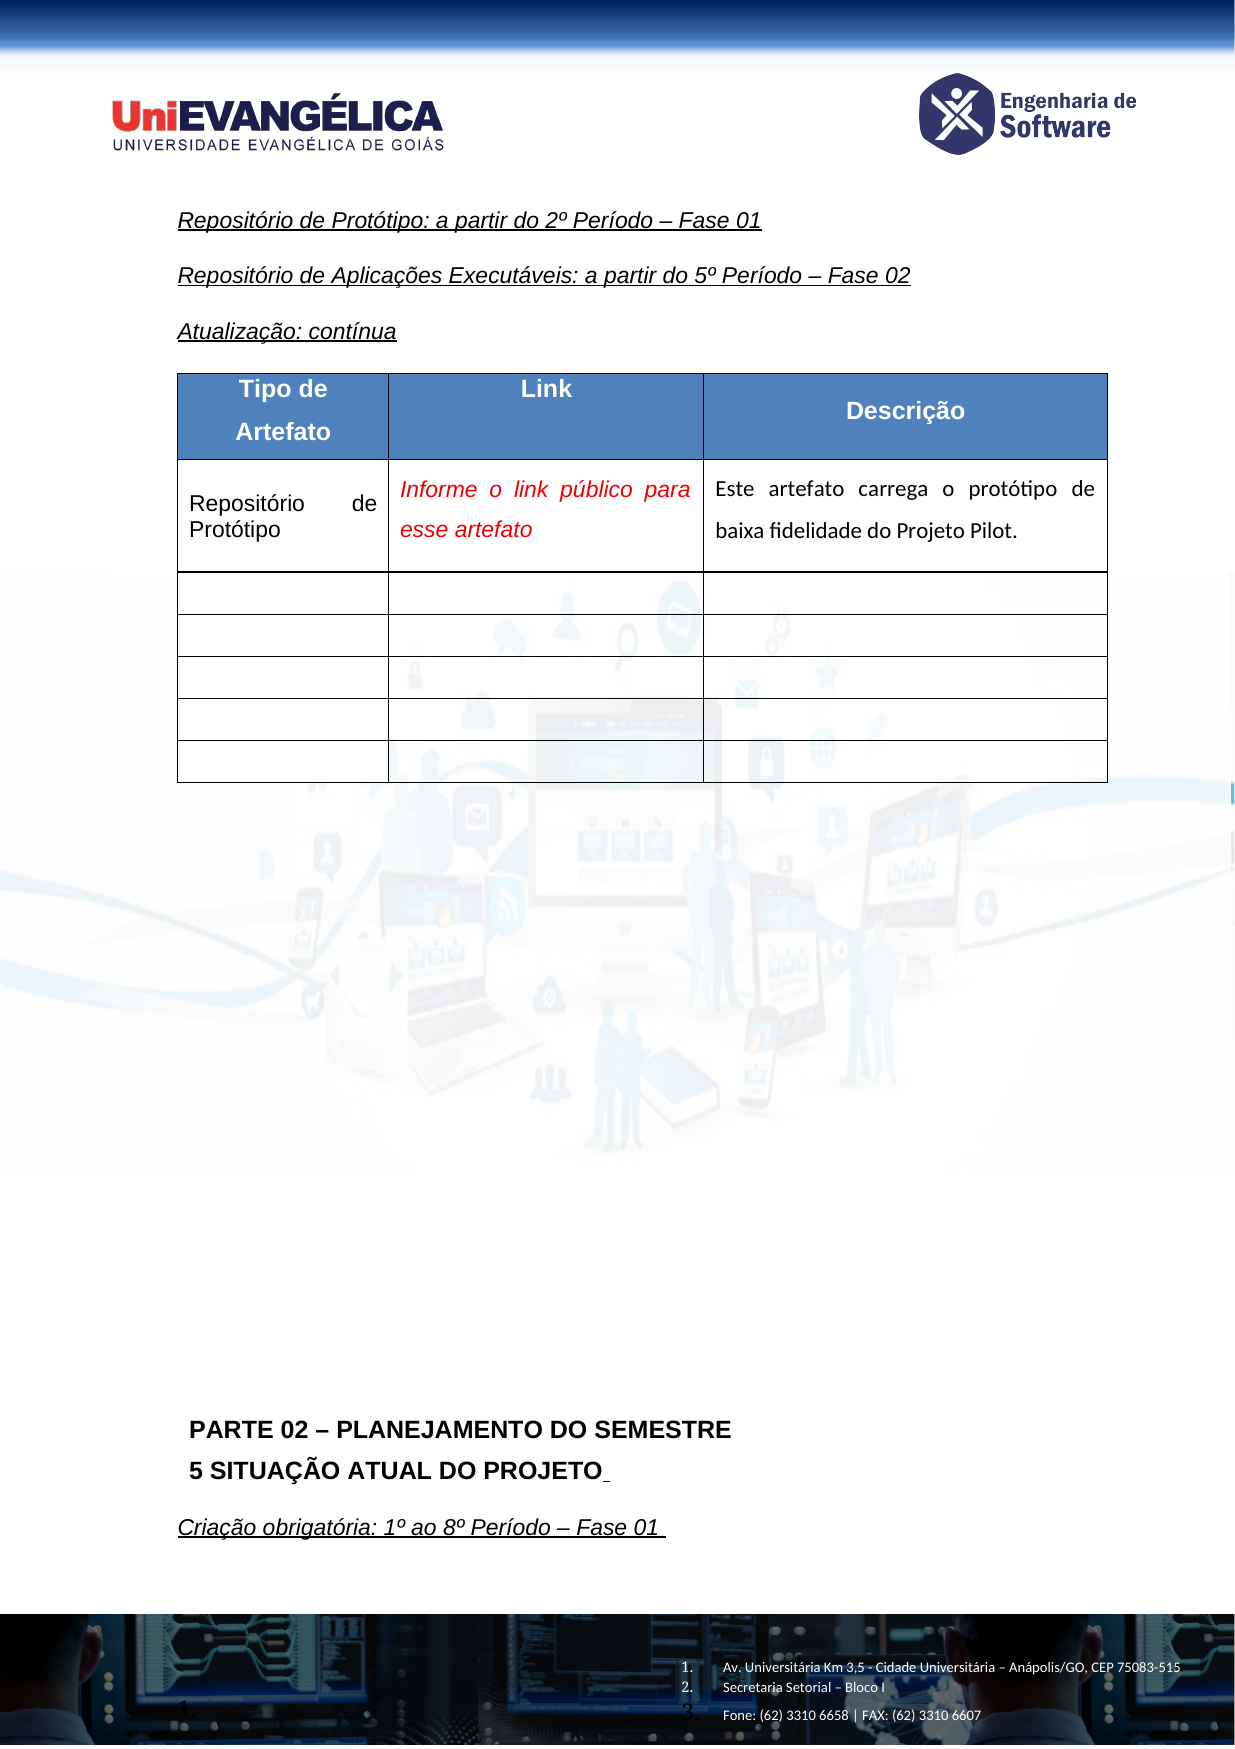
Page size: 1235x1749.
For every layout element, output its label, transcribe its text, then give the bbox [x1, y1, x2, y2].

subtitle PARTE 02 – PLANEJAMENTO DO SEMESTRE [189, 1414, 1107, 1443]
table_cell [704, 615, 1107, 656]
table_cell [389, 699, 703, 740]
table_cell [178, 741, 388, 782]
table_cell [178, 615, 388, 656]
text Atualização: contínua [177, 318, 1107, 344]
table_cell [389, 741, 703, 782]
table_cell [389, 657, 703, 698]
text Criação obrigatória: 1º ao 8º Período – Fase 01 [177, 1514, 1107, 1540]
table_cell [704, 573, 1107, 613]
table_cell [178, 657, 388, 698]
picture [112, 93, 445, 155]
picture [0, 1614, 1235, 1745]
table_cell [1230, 571, 1235, 1177]
table_header Descrição [704, 374, 1107, 459]
table_cell [704, 657, 1107, 698]
table_cell [389, 573, 703, 613]
subtitle 5 SITUAÇÃO ATUAL DO PROJETO [189, 1456, 1107, 1484]
table_cell [704, 699, 1107, 740]
table_cell [389, 615, 703, 656]
table_cell Este artefato carrega o protótipo de baixa fidelidade do Projeto Pilot. [704, 460, 1107, 571]
table_cell [704, 741, 1107, 782]
table_cell [178, 699, 388, 740]
text Repositório de Protótipo: a partir do 2º Período – Fase 01 [177, 207, 1107, 233]
table_cell [178, 573, 388, 613]
table_cell Repositório de Protótipo [178, 460, 388, 571]
table_cell Informe o link público para esse artefato [389, 460, 703, 571]
picture [919, 73, 1137, 155]
table_header Link [389, 374, 703, 459]
table_header Tipo de Artefato [178, 374, 388, 459]
text Repositório de Aplicações Executáveis: a partir do 5º Período – Fase 02 [177, 262, 1107, 288]
